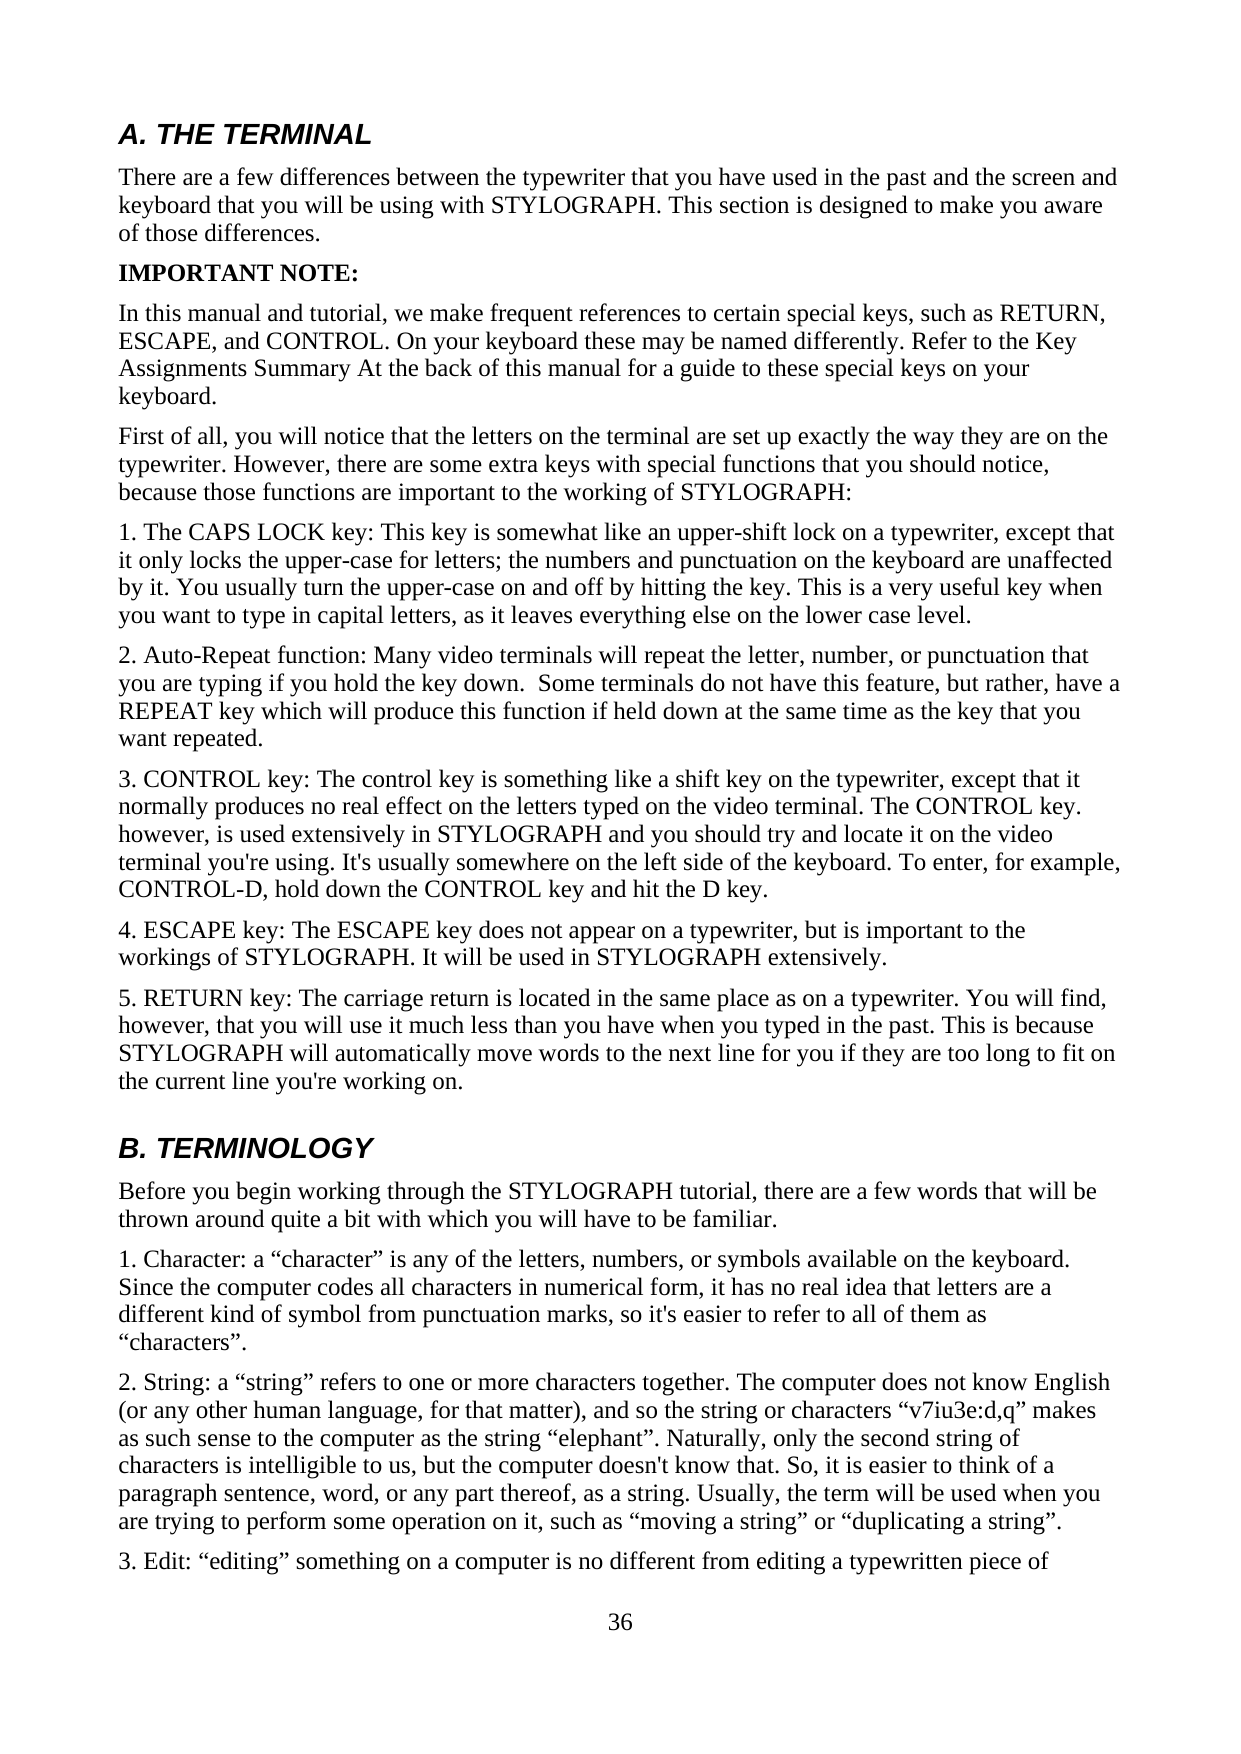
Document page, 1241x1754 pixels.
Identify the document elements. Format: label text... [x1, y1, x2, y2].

text 2. Auto-Repeat function: Many video terminals will repeat the letter, number, or punctuation that you are typing if you hold the key down. Some terminals do not have this feature, but rather, have a REPEAT key which will produce this function if held down at the same time as the key that you want repeated. [118, 641, 1122, 752]
text There are a few differences between the typewriter that you have used in the past and the screen and keyboard that you will be using with STYLOGRAPH. This section is designed to make you aware of those differences. [118, 163, 1122, 246]
text IMPORTANT NOTE: [118, 259, 1122, 287]
text 1. The CAPS LOCK key: This key is somewhat like an upper-shift lock on a typewriter, except that it only locks the upper-case for letters; the numbers and punctuation on the keyboard are unaffected by it. You usually turn the upper-case on and off by hitting the key. This is a very useful key when you want to type in capital letters, as it leaves everything else on the lower case level. [118, 518, 1122, 629]
text Before you begin working through the STYLOGRAPH tutorial, there are a few words that will be thrown around quite a bit with which you will have to be familiar. [118, 1177, 1122, 1233]
text 5. RETURN key: The carriage return is located in the same place as on a typewriter. You will find, however, that you will use it much less than you have when you typed in the past. This is because STYLOGRAPH will automatically move words to the next line for you if they are too long to fit on the current line you're working on. [118, 984, 1122, 1094]
text 2. String: a “string” refers to one or more characters together. The computer does not know English (or any other human language, for that matter), and so the string or characters “v7iu3e:d,q” makes as such sense to the computer as the string “elephant”. Naturally, only the second string of characters is intelligible to us, but the computer doesn't know that. So, it is easier to think of a paragraph sentence, word, or any part thereof, as a string. Usually, the term will be used when you are trying to perform some operation on it, such as “moving a string” or “duplicating a string”. [118, 1368, 1122, 1535]
text 4. ESCAPE key: The ESCAPE key does not appear on a typewriter, but is important to the workings of STYLOGRAPH. It will be used in STYLOGRAPH extensively. [118, 916, 1122, 971]
text 1. Character: a “character” is any of the letters, numbers, or symbols available on the keyboard. Since the computer codes all characters in numerical form, it has no real idea that letters are a different kind of symbol from punctuation marks, so it's easier to refer to all of them as “characters”. [118, 1245, 1122, 1356]
subtitle B. TERMINOLOGY [118, 1132, 1122, 1165]
text In this manual and tutorial, we make frequent references to certain special keys, such as RETURN, ESCAPE, and CONTROL. On your keyboard these may be named differently. Refer to the Key Assignments Summary At the back of this manual for a guide to these special keys on your keyboard. [118, 299, 1122, 410]
text 3. CONTROL key: The control key is something like a shift key on the typewriter, except that it normally produces no real effect on the letters typed on the video terminal. The CONTROL key. however, is used extensively in STYLOGRAPH and you should try and locate it on the video terminal you're using. It's usually somewhere on the left side of the keyboard. To enter, for example, CONTROL-D, hold down the CONTROL key and hit the D key. [118, 765, 1122, 903]
subtitle A. THE TERMINAL [118, 118, 1122, 151]
text 3. Edit: “editing” something on a computer is no different from editing a typewritten piece of [118, 1547, 1122, 1575]
text First of all, you will notice that the letters on the terminal are set up exactly the way they are on the typewriter. However, there are some extra keys with special functions that you should notice, because those functions are important to the working of STYLOGRAPH: [118, 422, 1122, 506]
